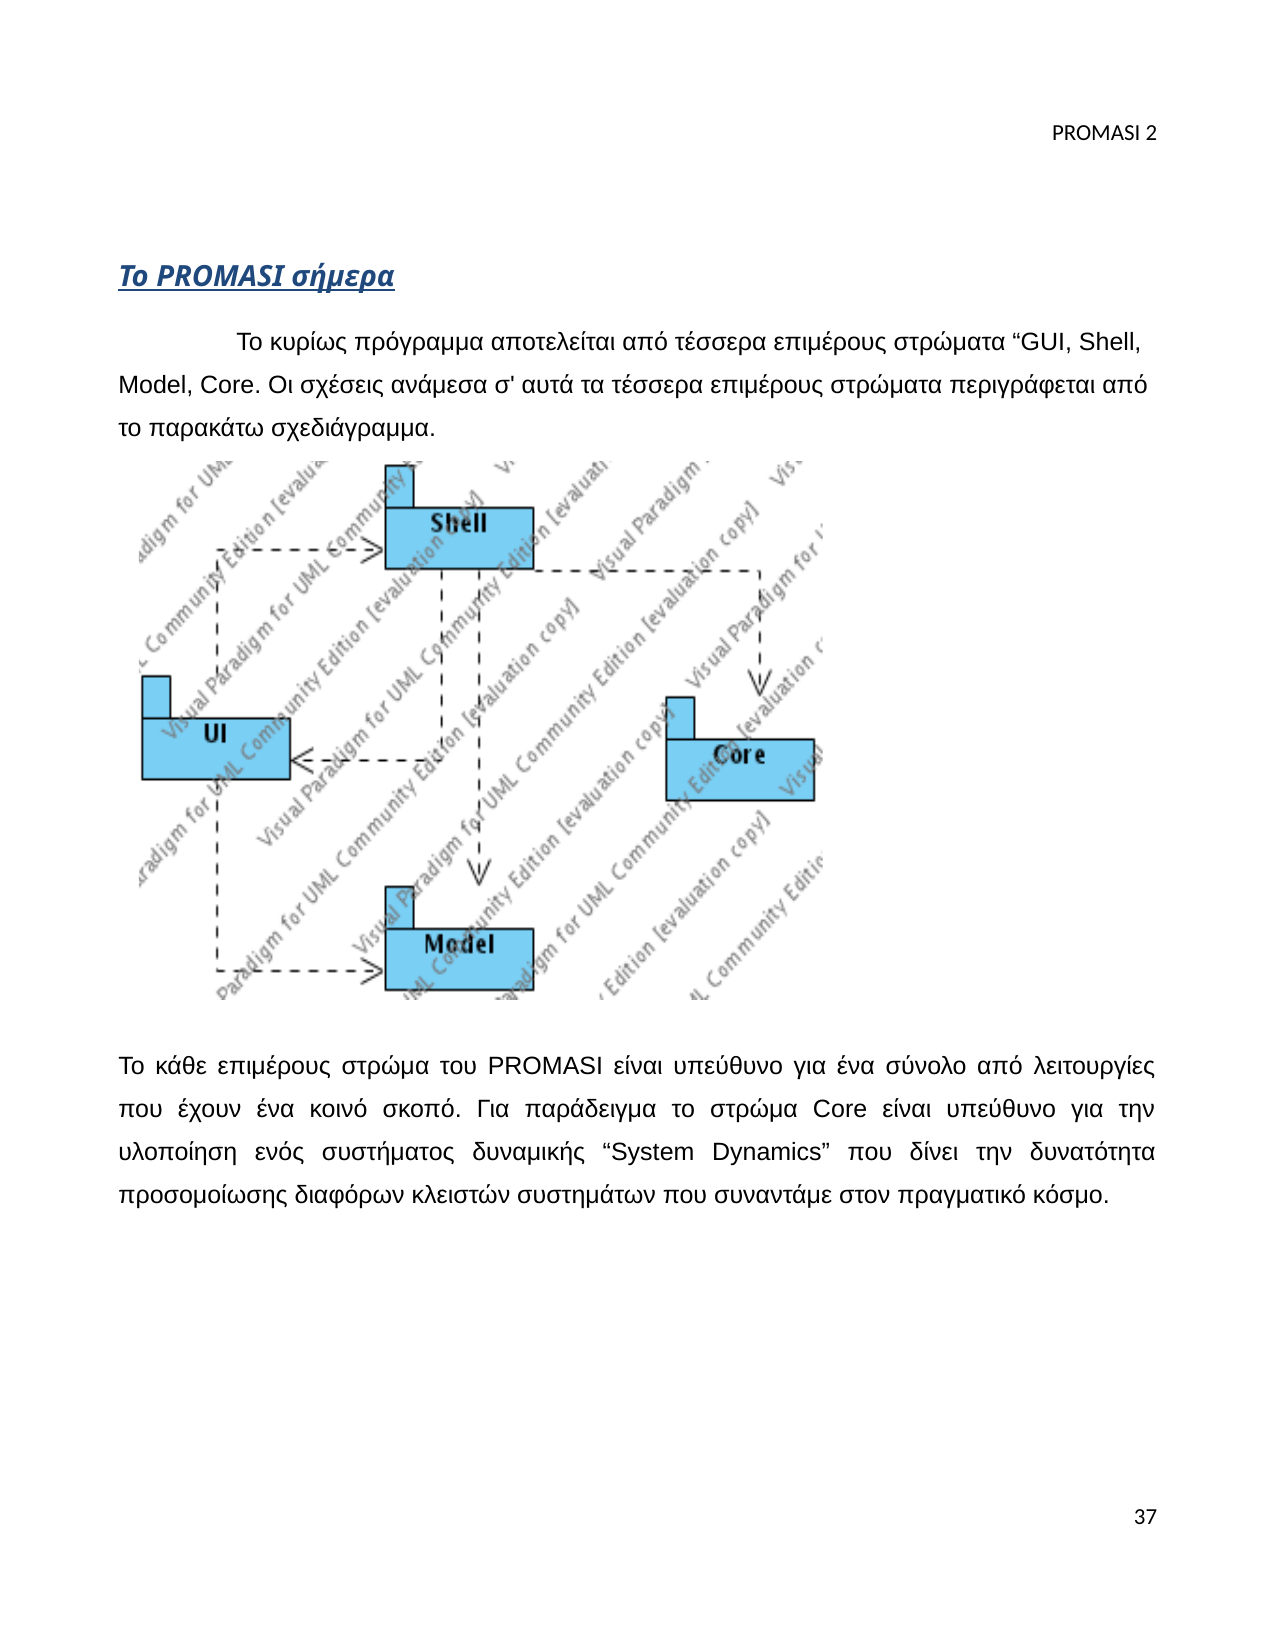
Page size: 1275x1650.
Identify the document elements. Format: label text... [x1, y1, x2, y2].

subtitle Το PROMASI σήμερα [118, 255, 1157, 295]
picture [138, 461, 823, 1000]
text Το κάθε επιμέρους στρώμα του PROMASI είναι υπεύθυνο για ένα σύνολο από λειτουργίες που έχουν ένα κοινό σκοπό. Για παράδειγμα το στρώμα Core είναι υπεύθυνο για την υλοποίηση ενός συστήματος δυναμικής “System Dynamics” που δίνει την δυνατότητα προσομοίωσης διαφόρων κλειστών συστημάτων που συναντάμε στον πραγματικό κόσμο. [118, 1051, 1157, 1209]
text Το κυρίως πρόγραμμα αποτελείται από τέσσερα επιμέρους στρώματα “GUI, Shell, Model, Core. Οι σχέσεις ανάμεσα σ' αυτά τα τέσσερα επιμέρους στρώματα περιγράφεται από το παρακάτω σχεδιάγραμμα. [118, 327, 1157, 527]
